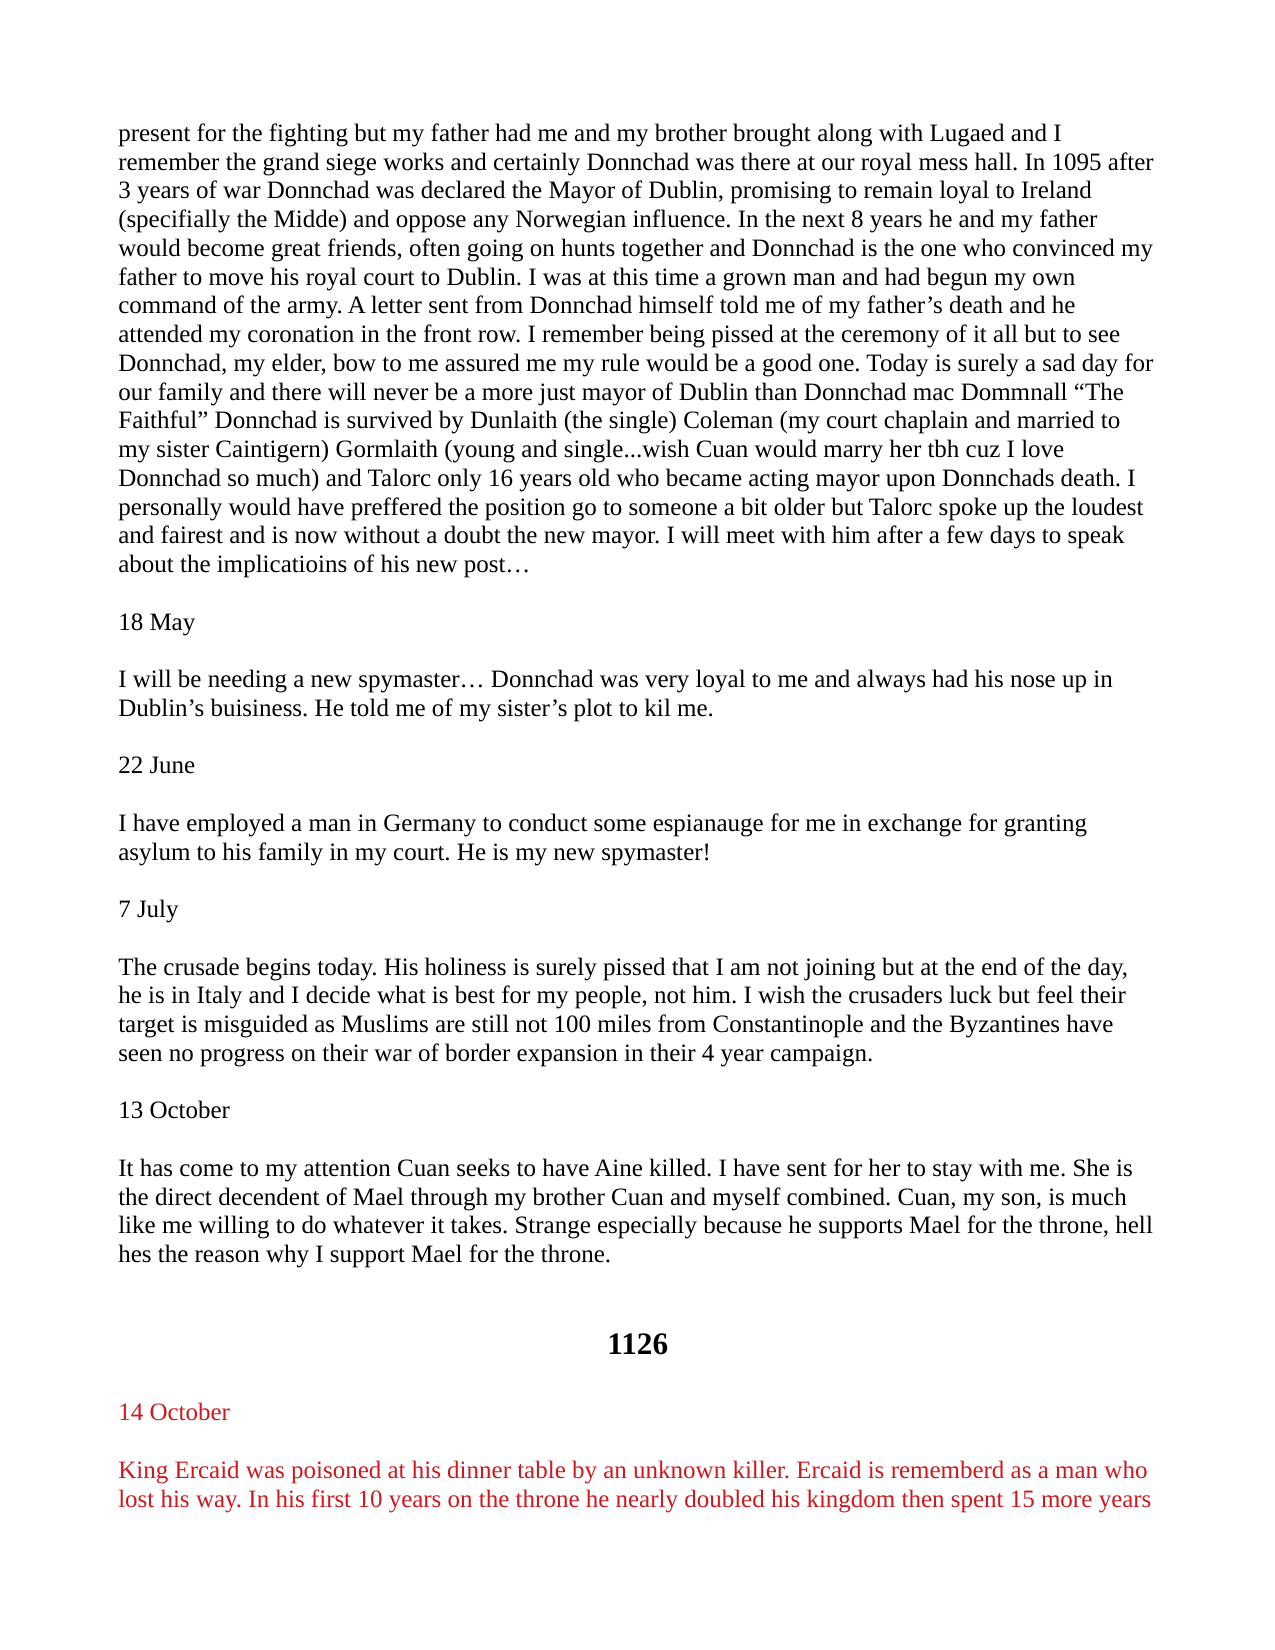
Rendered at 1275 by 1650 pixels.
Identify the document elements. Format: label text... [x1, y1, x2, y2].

text 13 October [118, 1096, 1157, 1124]
text 22 June [118, 751, 1157, 779]
text 7 July [118, 894, 1157, 923]
text present for the fighting but my father had me and my brother brought along with Lugaed and I remember the grand siege works and certainly Donnchad was there at our royal mess hall. In 1095 after 3 years of war Donnchad was declared the Mayor of Dublin, promising to remain loyal to Ireland (specifially the Midde) and oppose any Norwegian influence. In the next 8 years he and my father would become great friends, often going on hunts together and Donnchad is the one who convinced my father to move his royal court to Dublin. I was at this time a grown man and had begun my own command of the army. A letter sent from Donnchad himself told me of my father’s death and he attended my coronation in the front row. I remember being pissed at the ceremony of it all but to see Donnchad, my elder, bow to me assured me my rule would be a good one. Today is surely a sad day for our family and there will never be a more just mayor of Dublin than Donnchad mac Dommnall “The Faithful” Donnchad is survived by Dunlaith (the single) Coleman (my court chaplain and married to my sister Caintigern) Gormlaith (young and single...wish Cuan would marry her tbh cuz I love Donnchad so much) and Talorc only 16 years old who became acting mayor upon Donnchads death. I personally would have preffered the position go to someone a bit older but Talorc spoke up the loudest and fairest and is now without a doubt the new mayor. I will meet with him after a few days to speak about the implicatioins of his new post… [118, 118, 1157, 578]
text The crusade begins today. His holiness is surely pissed that I am not joining but at the end of the day, he is in Italy and I decide what is best for my people, not him. I wish the crusaders luck but feel their target is misguided as Muslims are still not 100 miles from Constantinople and the Byzantines have seen no progress on their war of border expansion in their 4 year campaign. [118, 952, 1157, 1067]
text King Ercaid was poisoned at his dinner table by an unknown killer. Ercaid is rememberd as a man who lost his way. In his first 10 years on the throne he nearly doubled his kingdom then spent 15 more years [118, 1455, 1157, 1512]
text 14 October [118, 1397, 1157, 1426]
text 18 May [118, 607, 1157, 636]
text It has come to my attention Cuan seeks to have Aine killed. I have sent for her to stay with me. She is the direct decendent of Mael through my brother Cuan and myself combined. Cuan, my son, is much like me willing to do whatever it takes. Strange especially because he supports Mael for the throne, hell hes the reason why I support Mael for the throne. [118, 1153, 1157, 1268]
text I have employed a man in Germany to conduct some espianauge for me in exchange for granting asylum to his family in my court. He is my new spymaster! [118, 808, 1157, 866]
text I will be needing a new spymaster… Donnchad was very loyal to me and always had his nose up in Dublin’s buisiness. He told me of my sister’s plot to kil me. [118, 664, 1157, 722]
text 1126 [118, 1326, 1157, 1362]
